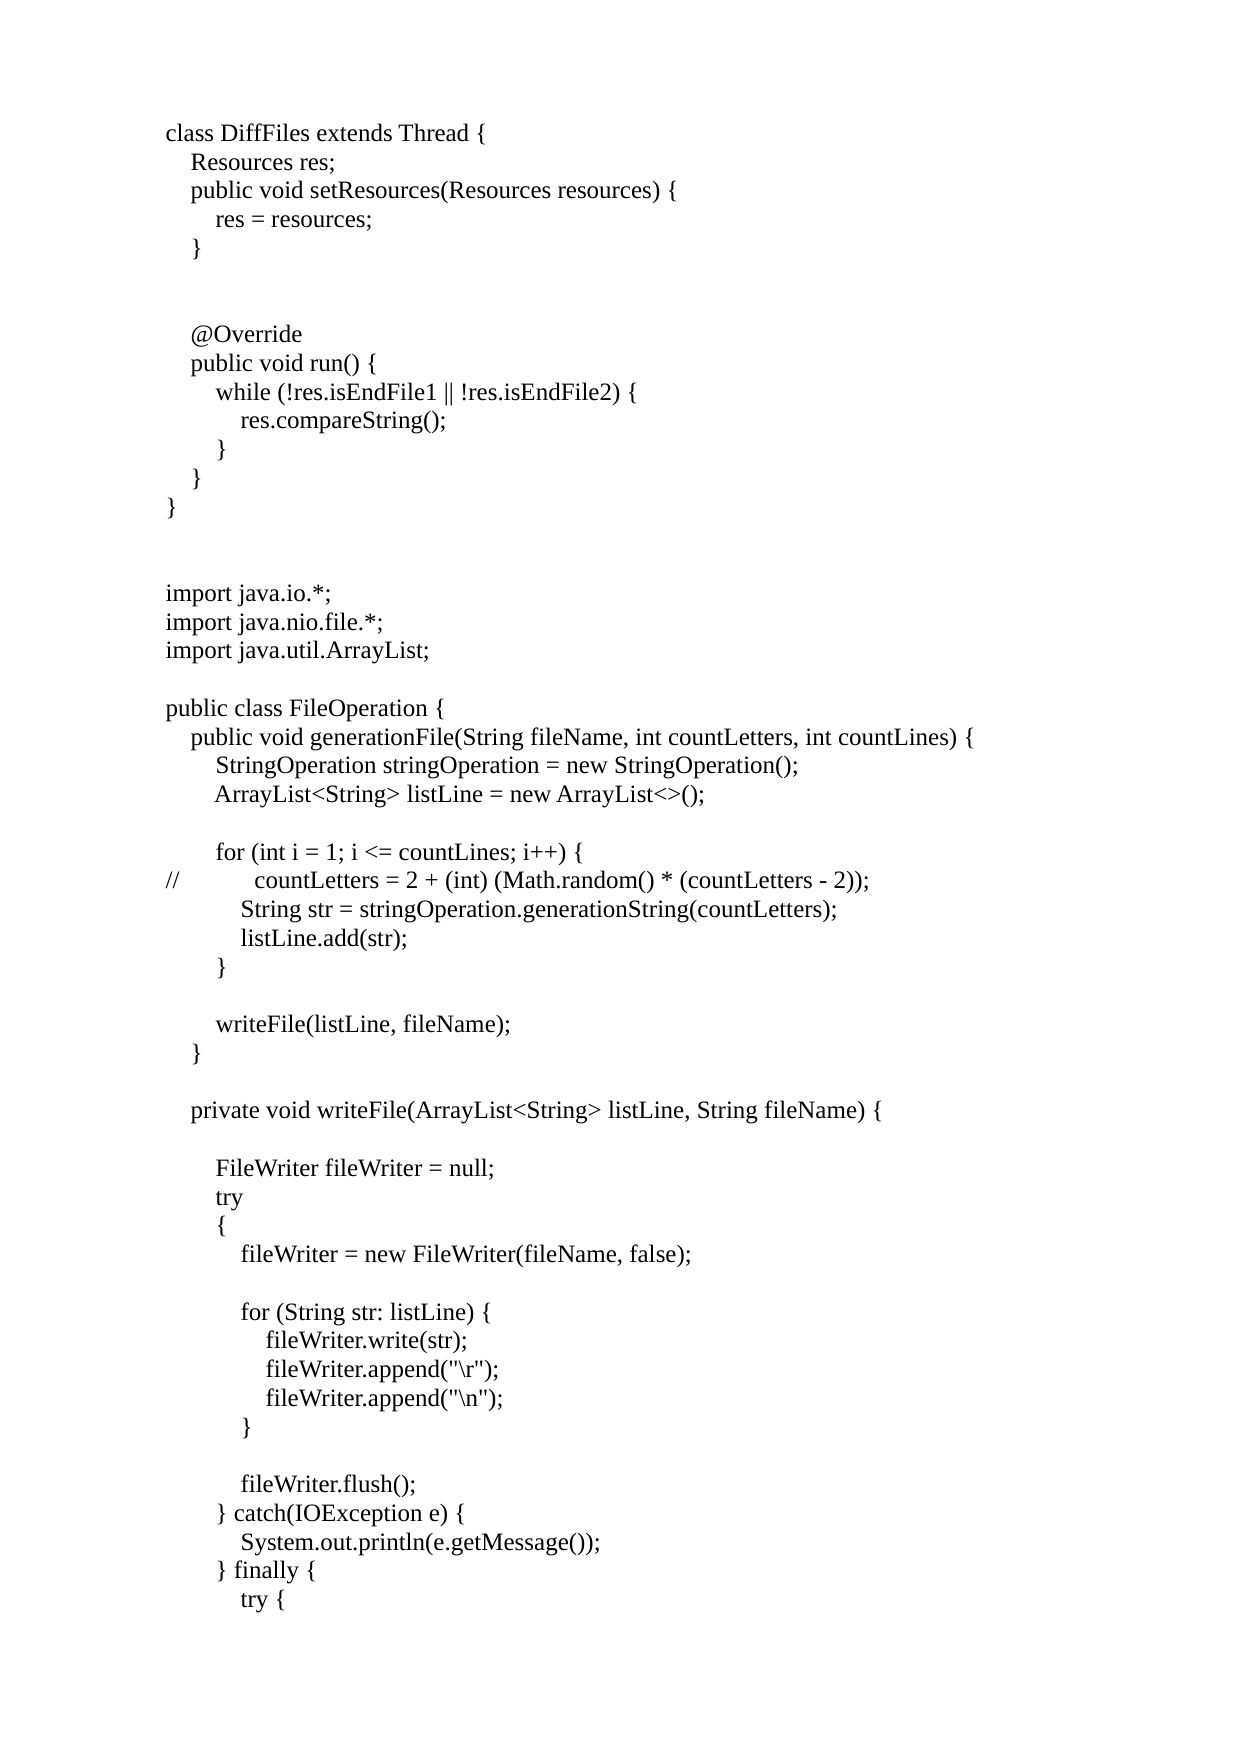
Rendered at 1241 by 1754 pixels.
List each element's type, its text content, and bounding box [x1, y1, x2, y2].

text public void setResources(Resources resources) { [118, 176, 1122, 204]
text for (int i = 1; i <= countLines; i++) { [118, 837, 1122, 866]
text public class FileOperation { [118, 693, 1122, 722]
text System.out.println(e.getMessage()); [118, 1527, 1122, 1556]
text try { [118, 1584, 1122, 1613]
text ArrayList<String> listLine = new ArrayList<>(); [118, 779, 1122, 808]
text private void writeFile(ArrayList<String> listLine, String fileName) { [118, 1096, 1122, 1124]
text } [118, 1412, 1122, 1441]
text res = resources; [118, 204, 1122, 233]
text } [118, 233, 1122, 262]
text public void run() { [118, 348, 1122, 377]
text } [118, 463, 1122, 492]
text StringOperation stringOperation = new StringOperation(); [118, 751, 1122, 779]
text } finally { [118, 1556, 1122, 1584]
text import java.io.*; [118, 578, 1122, 607]
text fileWriter.write(str); [118, 1326, 1122, 1354]
text fileWriter.flush(); [118, 1469, 1122, 1498]
text while (!res.isEndFile1 || !res.isEndFile2) { [118, 377, 1122, 406]
text FileWriter fileWriter = null; [118, 1153, 1122, 1182]
text } [118, 952, 1122, 981]
text for (String str: listLine) { [118, 1297, 1122, 1326]
text import java.util.ArrayList; [118, 636, 1122, 664]
text String str = stringOperation.generationString(countLetters); [118, 894, 1122, 923]
text class DiffFiles extends Thread { [118, 118, 1122, 147]
text } catch(IOException e) { [118, 1498, 1122, 1527]
text listLine.add(str); [118, 923, 1122, 952]
text try [118, 1182, 1122, 1211]
text Resources res; [118, 147, 1122, 176]
text public void generationFile(String fileName, int countLetters, int countLines) { [118, 722, 1122, 751]
text } [118, 1038, 1122, 1067]
text { [118, 1211, 1122, 1239]
text res.compareString(); [118, 406, 1122, 434]
text @Override [118, 319, 1122, 348]
text writeFile(listLine, fileName); [118, 1009, 1122, 1038]
text import java.nio.file.*; [118, 607, 1122, 636]
text fileWriter.append("\r"); [118, 1354, 1122, 1383]
text // countLetters = 2 + (int) (Math.random() * (countLetters - 2)); [118, 866, 1122, 894]
text fileWriter = new FileWriter(fileName, false); [118, 1239, 1122, 1268]
text } [118, 492, 1122, 521]
text } [118, 434, 1122, 463]
text fileWriter.append("\n"); [118, 1383, 1122, 1412]
